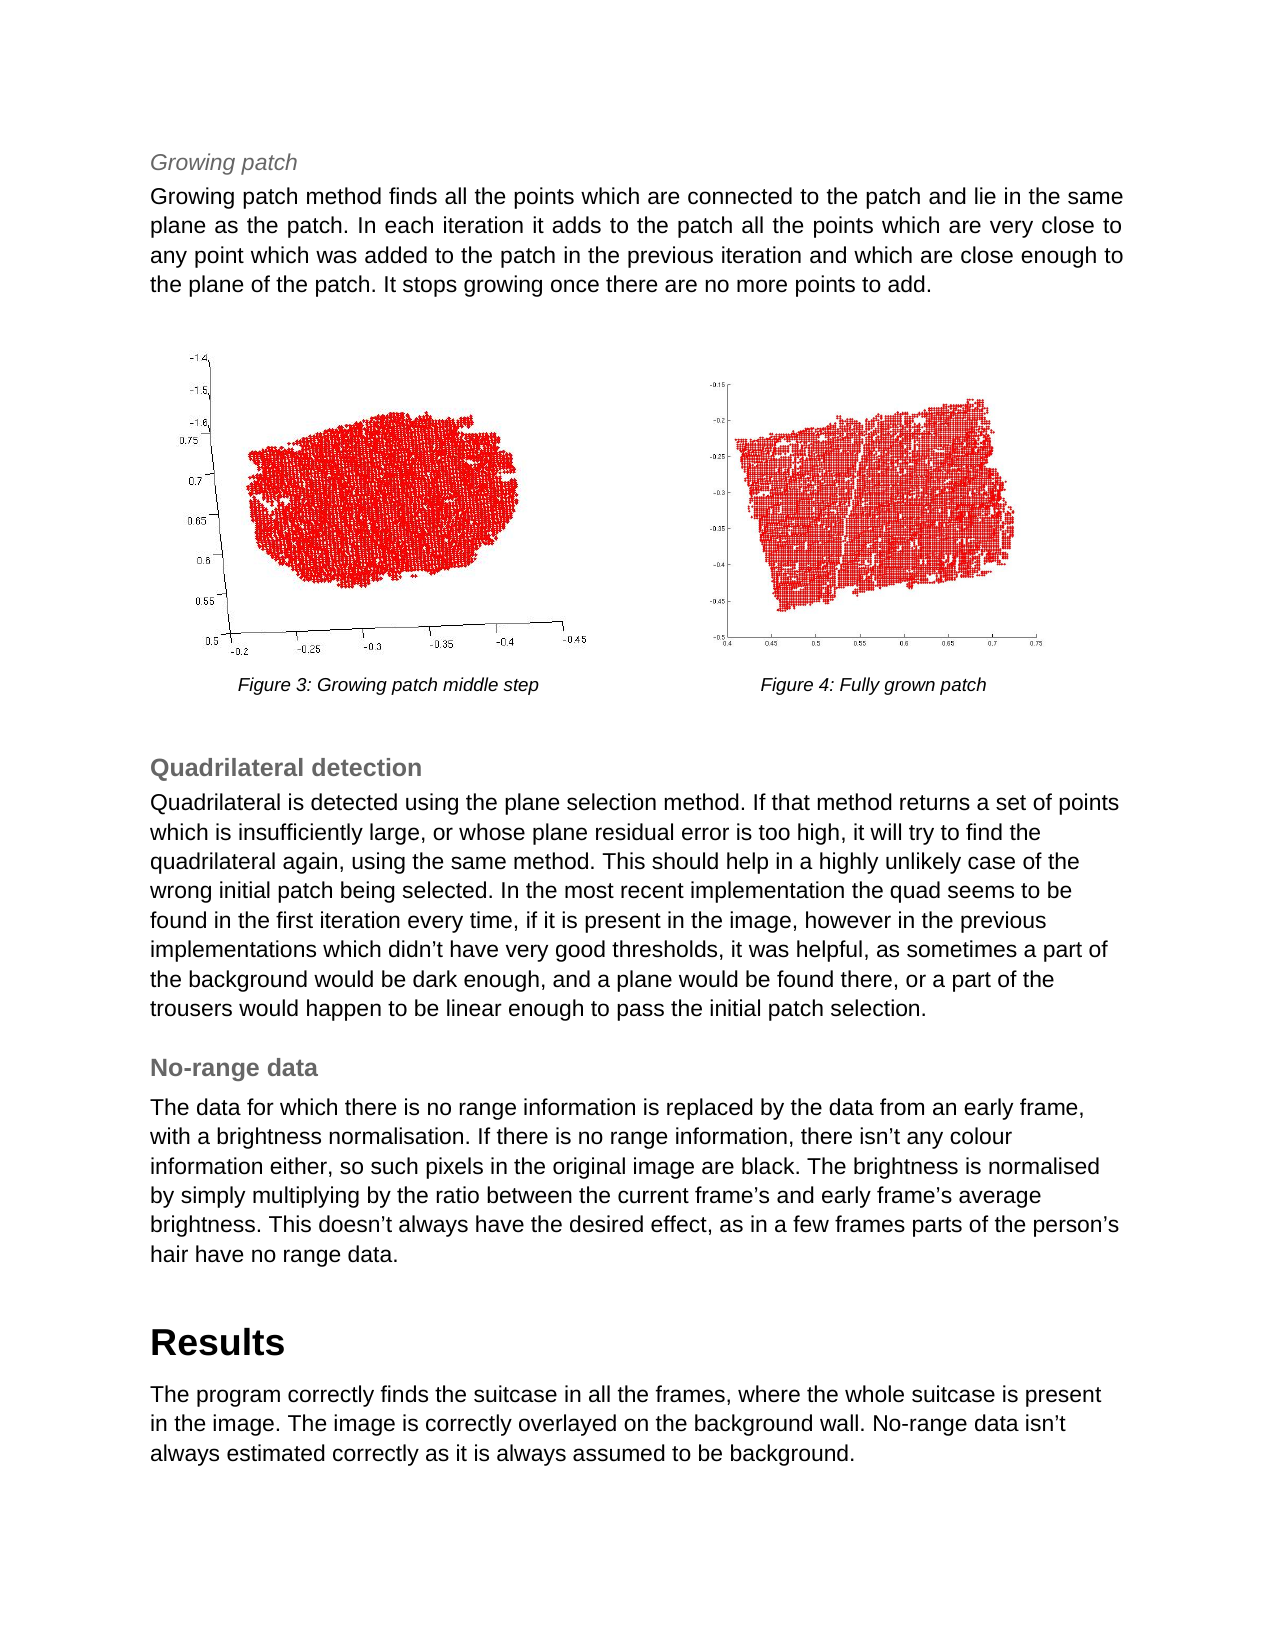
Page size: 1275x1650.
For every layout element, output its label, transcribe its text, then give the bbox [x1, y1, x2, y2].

subtitle No-range data [150, 1054, 1125, 1082]
subtitle Results [150, 1321, 1125, 1363]
picture [150, 330, 605, 671]
text The data for which there is no range information is replaced by the data from an early frame, with a brightness normalisation. If there is no range information, there isn’t any colour information either, so such pixels in the original image are black. The brightness is normalised by simply multiplying by the ratio between the current frame’s and early frame’s average brightness. This doesn’t always have the desired effect, as in a few frames parts of the person’s hair have no range data. [150, 1095, 1125, 1267]
picture [675, 361, 1074, 671]
subtitle Quadrilateral detection [150, 754, 1125, 782]
text Quadrilateral is detected using the plane selection method. If that method returns a set of points which is insufficiently large, or whose plane residual error is too high, it will try to find the quadrilateral again, using the same method. This should help in a highly unlikely case of the wrong initial patch being selected. In the most recent implementation the quad seems to be found in the first iteration every time, if it is present in the image, however in the previous implementations which didn’t have very good thresholds, it was helpful, as sometimes a part of the background would be dark enough, and a plane would be found there, or a part of the trousers would happen to be linear enough to pass the initial patch selection. [150, 790, 1125, 1021]
text The program correctly finds the suitcase in all the frames, where the whole suitcase is present in the image. The image is correctly overlayed on the background wall. No-range data isn’t always estimated correctly as it is always assumed to be background. [150, 1382, 1125, 1466]
text Growing patch method finds all the points which are connected to the patch and lie in the same plane as the patch. In each iteration it adds to the patch all the points which are very close to any point which was added to the patch in the previous iteration and which are close enough to the plane of the patch. It stops growing once there are no more points to add. [150, 183, 1125, 297]
text Figure 3: Growing patch middle step Figure 4: Fully grown patch [150, 675, 1125, 696]
subtitle Growing patch [150, 150, 1125, 176]
